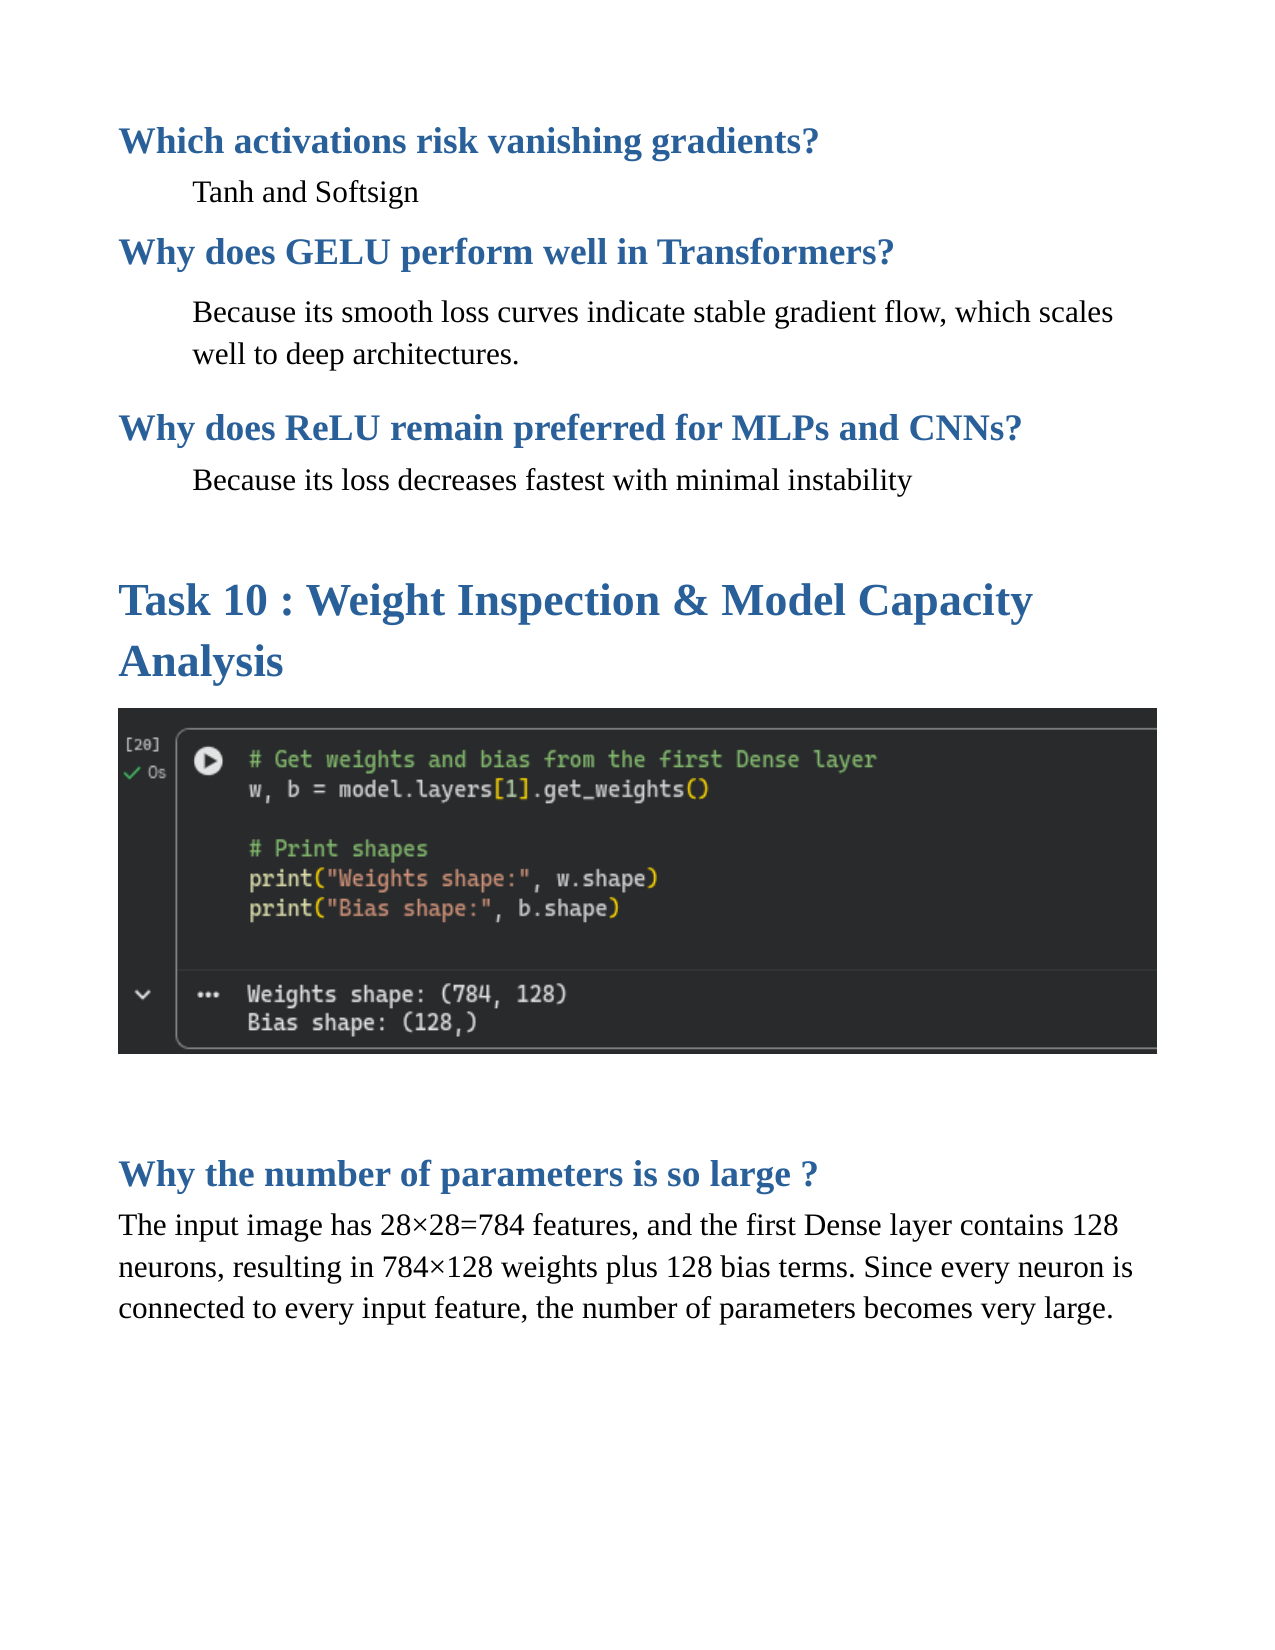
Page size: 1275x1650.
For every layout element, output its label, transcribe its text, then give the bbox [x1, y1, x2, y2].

subtitle Which activations risk vanishing gradients? [118, 118, 1157, 161]
text Task 10 : Weight Inspection & Model Capacity Analysis [118, 573, 1157, 686]
subtitle Why the number of parameters is so large ? [118, 1151, 1157, 1194]
list Because its loss decreases fastest with minimal instability [162, 461, 1157, 497]
subtitle Why does ReLU remain preferred for MLPs and CNNs? [118, 405, 1157, 448]
text Why does GELU perform well in Transformers? [118, 229, 1157, 273]
picture [118, 708, 1157, 1054]
list Because its smooth loss curves indicate stable gradient flow, which scales well to deep architectures. [162, 294, 1157, 371]
list Tanh and Softsign [162, 174, 1157, 210]
text The input image has 28×28=784 features, and the first Dense layer contains 128 neurons, resulting in 784×128 weights plus 128 bias terms. Since every neuron is connected to every input feature, the number of parameters becomes very large. [118, 1207, 1157, 1325]
